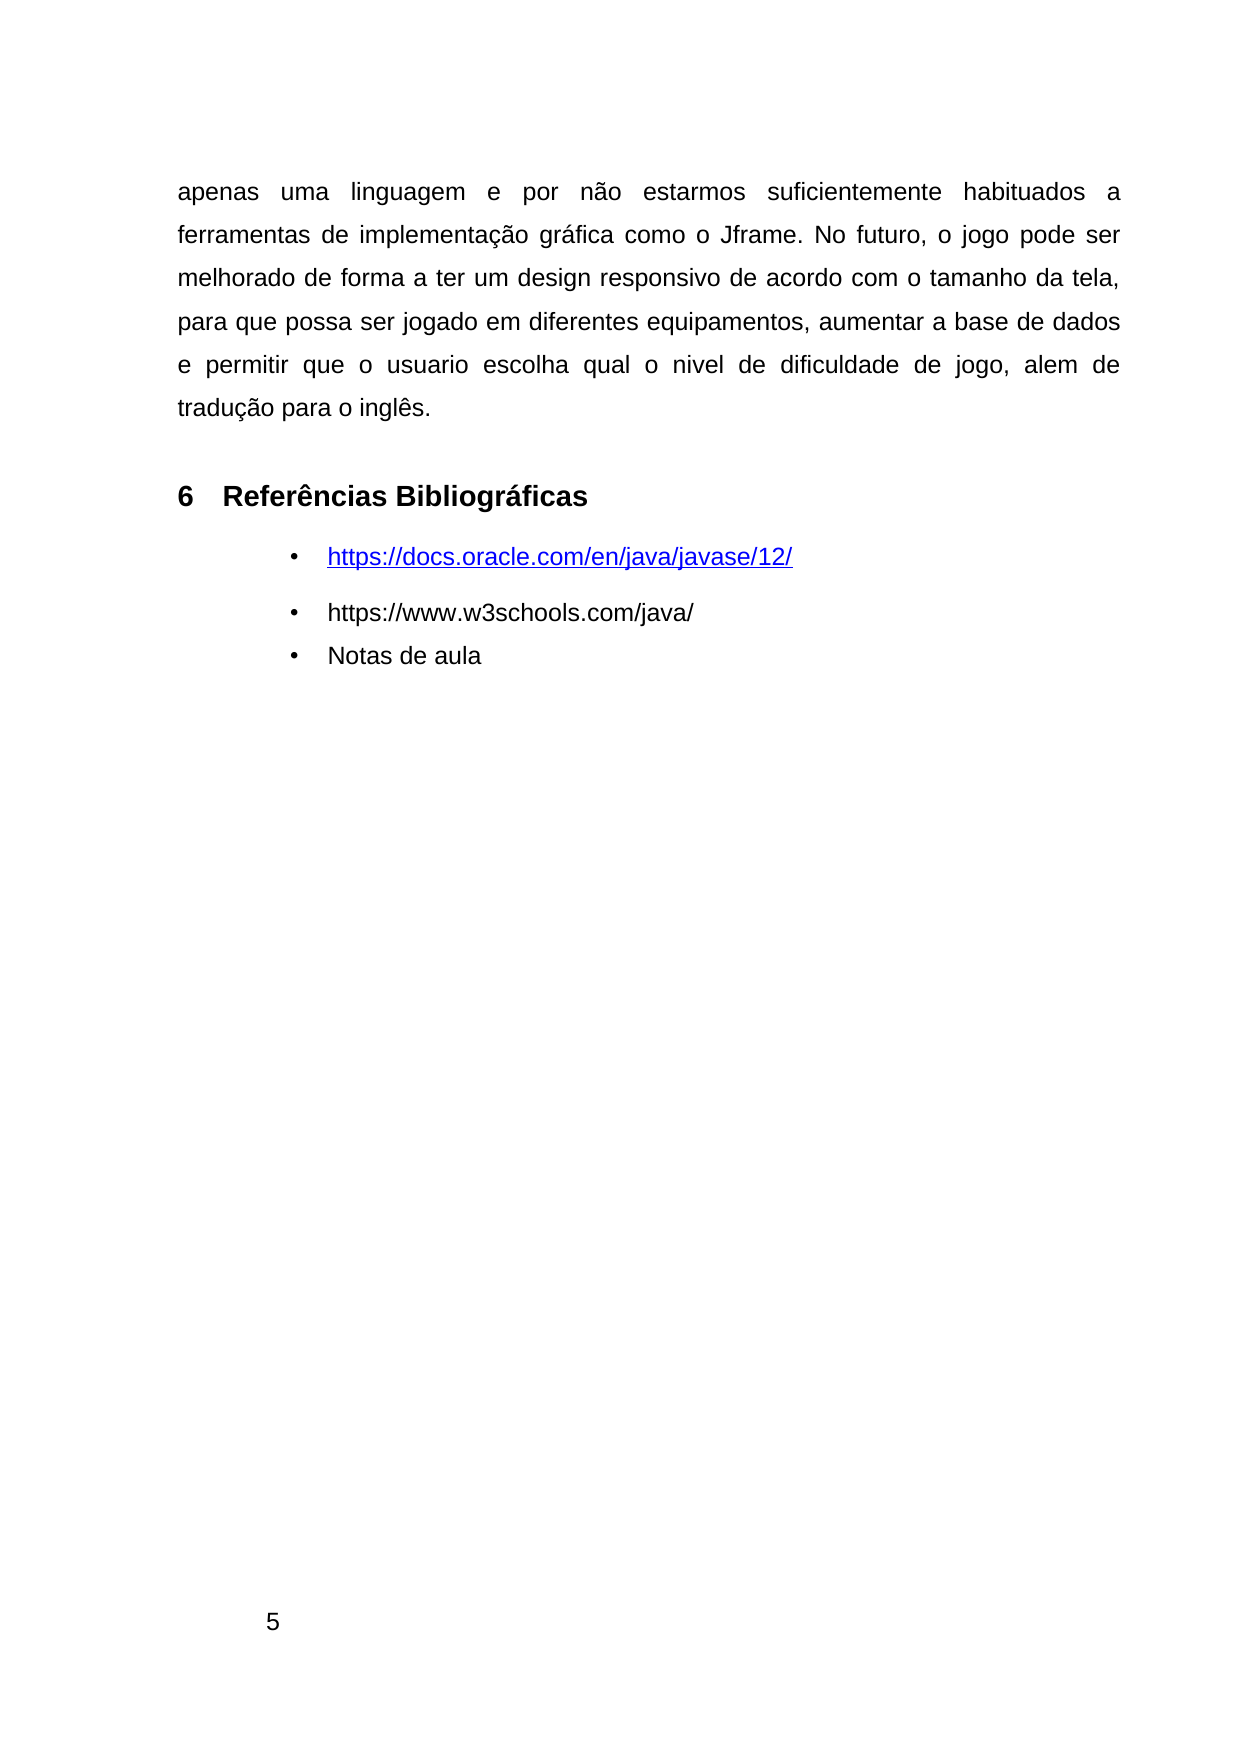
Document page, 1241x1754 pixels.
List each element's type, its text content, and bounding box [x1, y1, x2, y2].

list Notas de aula [290, 641, 1122, 670]
subtitle Referências Bibliográficas [177, 479, 1122, 513]
text apenas uma linguagem e por não estarmos suficientemente habituados a ferramentas de implementação gráfica como o Jframe. No futuro, o jogo pode ser melhorado de forma a ter um design responsivo de acordo com o tamanho da tela, para que possa ser jogado em diferentes equipamentos, aumentar a base de dados e permitir que o usuario escolha qual o nivel de dificuldade de jogo, alem de tradução para o inglês. [177, 177, 1122, 422]
list https://www.w3schools.com/java/ [290, 598, 1122, 626]
list https://docs.oracle.com/en/java/javase/12/ [290, 542, 1122, 571]
